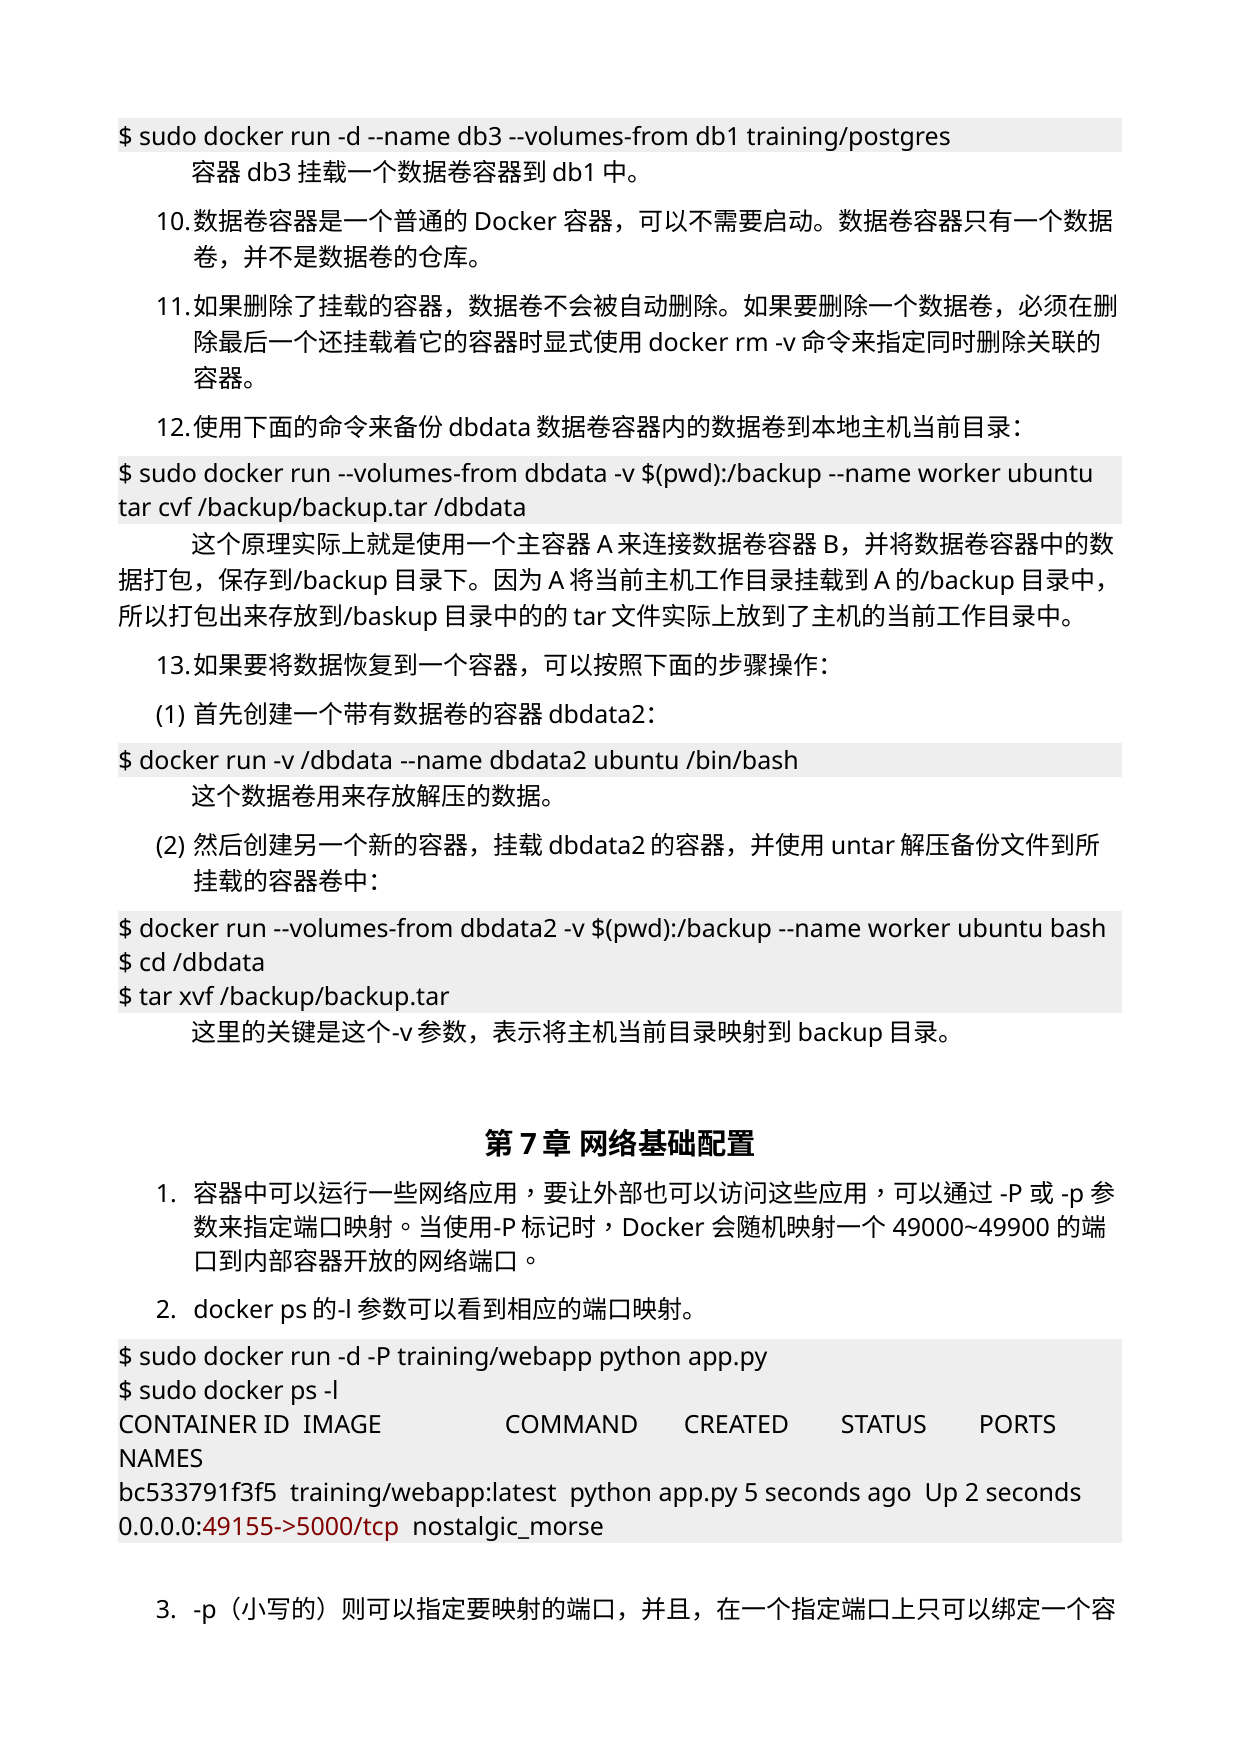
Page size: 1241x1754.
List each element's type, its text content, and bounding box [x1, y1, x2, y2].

text 这里的关键是这个-v参数，表示将主机当前目录映射到backup目录。 [118, 1013, 1122, 1049]
list 首先创建一个带有数据卷的容器dbdata2： [156, 694, 1122, 730]
table_header $ sudo docker run --volumes-from dbdata -v $(pwd):/backup --name worker ubuntu tar cvf /backup/backup.tar /dbdata [118, 456, 1122, 524]
list 数据卷容器是一个普通的 Docker 容器，可以不需要启动。数据卷容器只有一个数据卷，并不是数据卷的仓库。 [156, 201, 1122, 273]
list 容器中可以运行一些网络应用，要让外部也可以访问这些应用，可以通过 -P 或 -p 参数来指定端口映射。当使用-P标记时，Docker 会随机映射一个 49000~49900 的端口到内部容器开放的网络端口。 [156, 1175, 1122, 1277]
text 这个数据卷用来存放解压的数据。 [118, 777, 1122, 813]
table_header $ sudo docker run -d --name db3 --volumes-from db1 training/postgres [118, 118, 1122, 152]
text 容器db3挂载一个数据卷容器到db1中。 [118, 152, 1122, 188]
table_header $ docker run --volumes-from dbdata2 -v $(pwd):/backup --name worker ubuntu bash $ cd /dbdata $ tar xvf /backup/backup.tar [118, 911, 1122, 1013]
subtitle 第7章 网络基础配置 [118, 1123, 1122, 1163]
list 然后创建另一个新的容器，挂载dbdata2的容器，并使用untar解压备份文件到所挂载的容器卷中： [156, 826, 1122, 898]
list docker ps的-l参数可以看到相应的端口映射。 [156, 1290, 1122, 1326]
list 使用下面的命令来备份dbdata数据卷容器内的数据卷到本地主机当前目录： [156, 407, 1122, 443]
text 这个原理实际上就是使用一个主容器A来连接数据卷容器B，并将数据卷容器中的数据打包，保存到/backup目录下。因为A将当前主机工作目录挂载到A的/backup目录中，所以打包出来存放到/baskup目录中的的tar文件实际上放到了主机的当前工作目录中。 [118, 524, 1122, 633]
table_header $ sudo docker run -d -P training/webapp python app.py $ sudo docker ps -l CONTAINER ID IMAGE COMMAND CREATED STATUS PORTS NAMES bc533791f3f5 training/webapp:latest python app.py 5 seconds ago Up 2 seconds 0.0.0.0:49155->5000/tcp nostalgic_morse [118, 1339, 1122, 1543]
list -p（小写的）则可以指定要映射的端口，并且，在一个指定端口上只可以绑定一个容 [156, 1589, 1122, 1626]
list 如果要将数据恢复到一个容器，可以按照下面的步骤操作： [156, 645, 1122, 682]
list 如果删除了挂载的容器，数据卷不会被自动删除。如果要删除一个数据卷，必须在删除最后一个还挂载着它的容器时显式使用docker rm -v命令来指定同时删除关联的容器。 [156, 286, 1122, 395]
table_header $ docker run -v /dbdata --name dbdata2 ubuntu /bin/bash [118, 743, 1122, 777]
